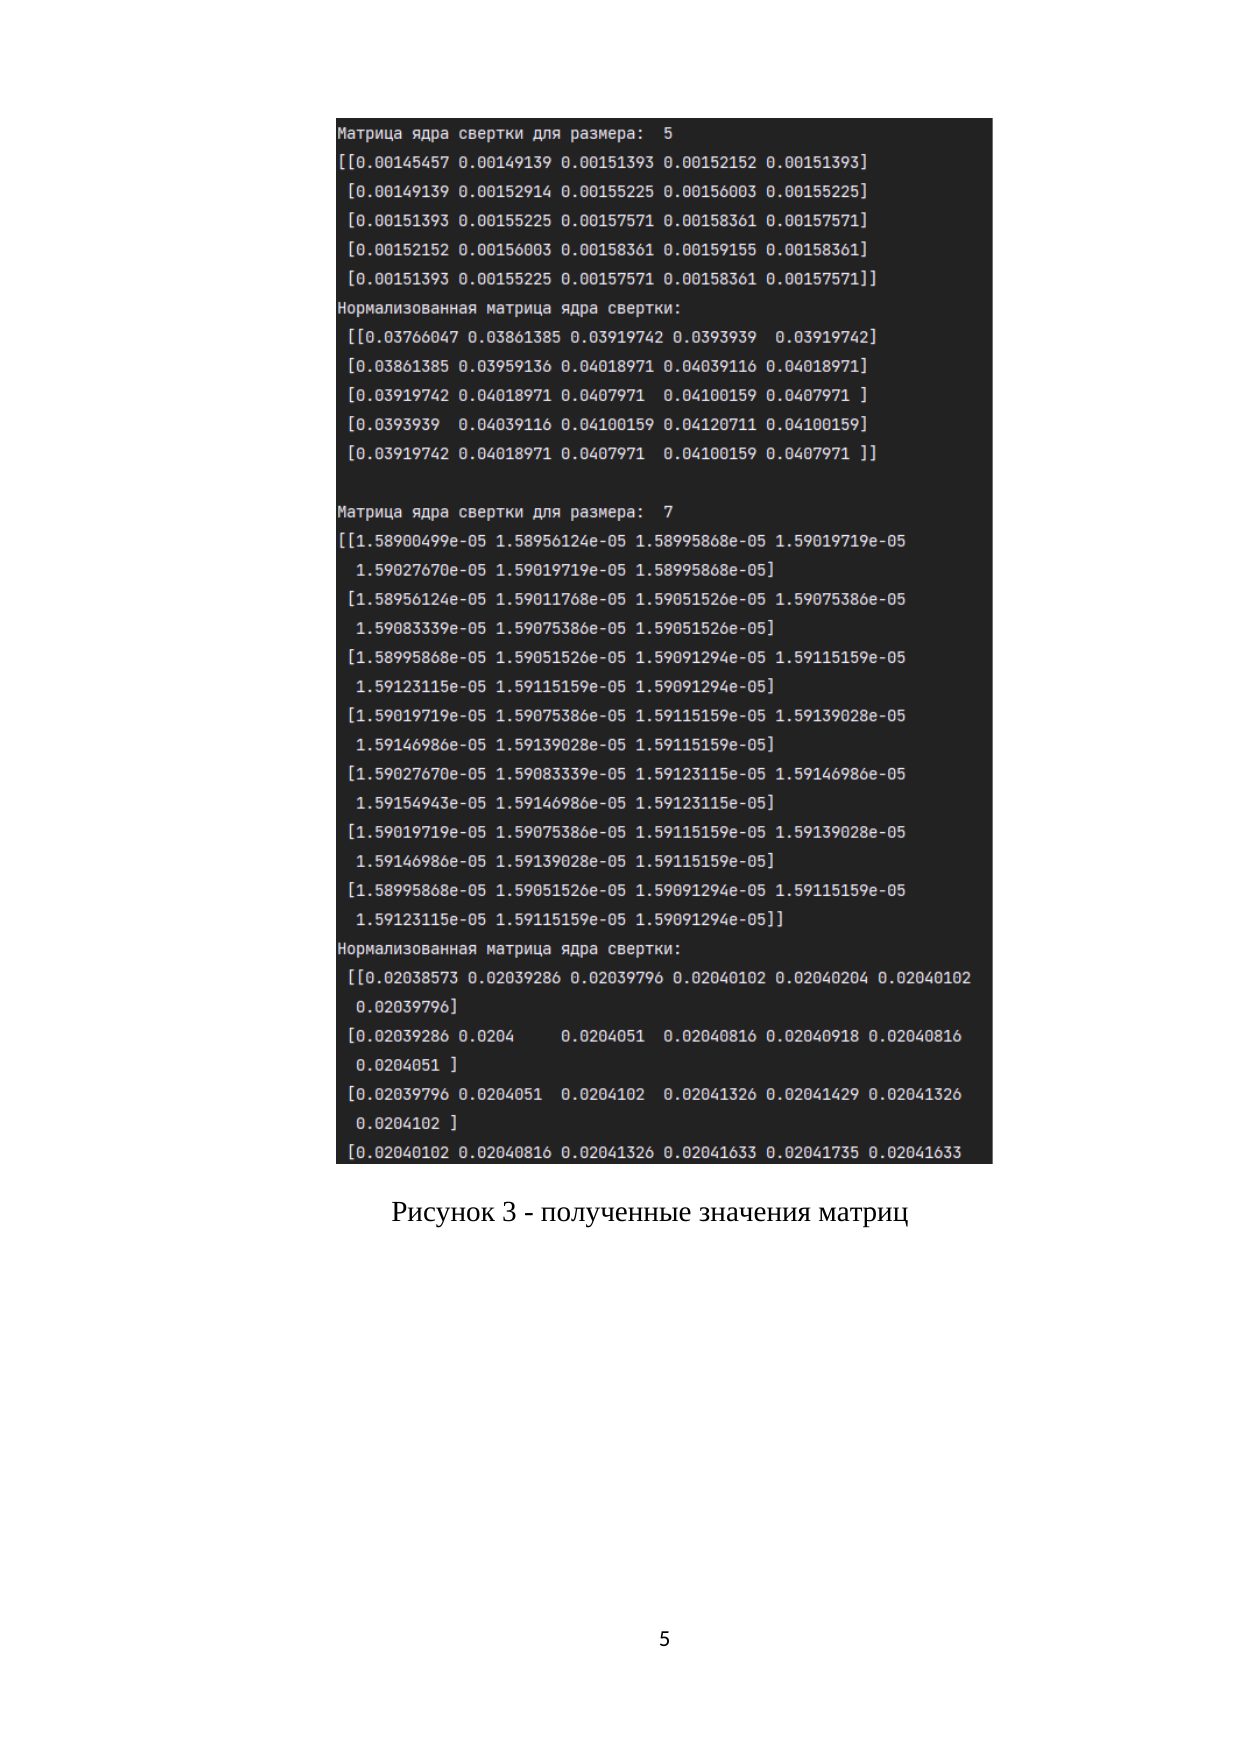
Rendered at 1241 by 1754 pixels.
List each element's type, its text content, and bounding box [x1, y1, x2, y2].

text Рисунок 3 - полученные значения матриц [148, 755, 1152, 1228]
picture [336, 118, 993, 1164]
